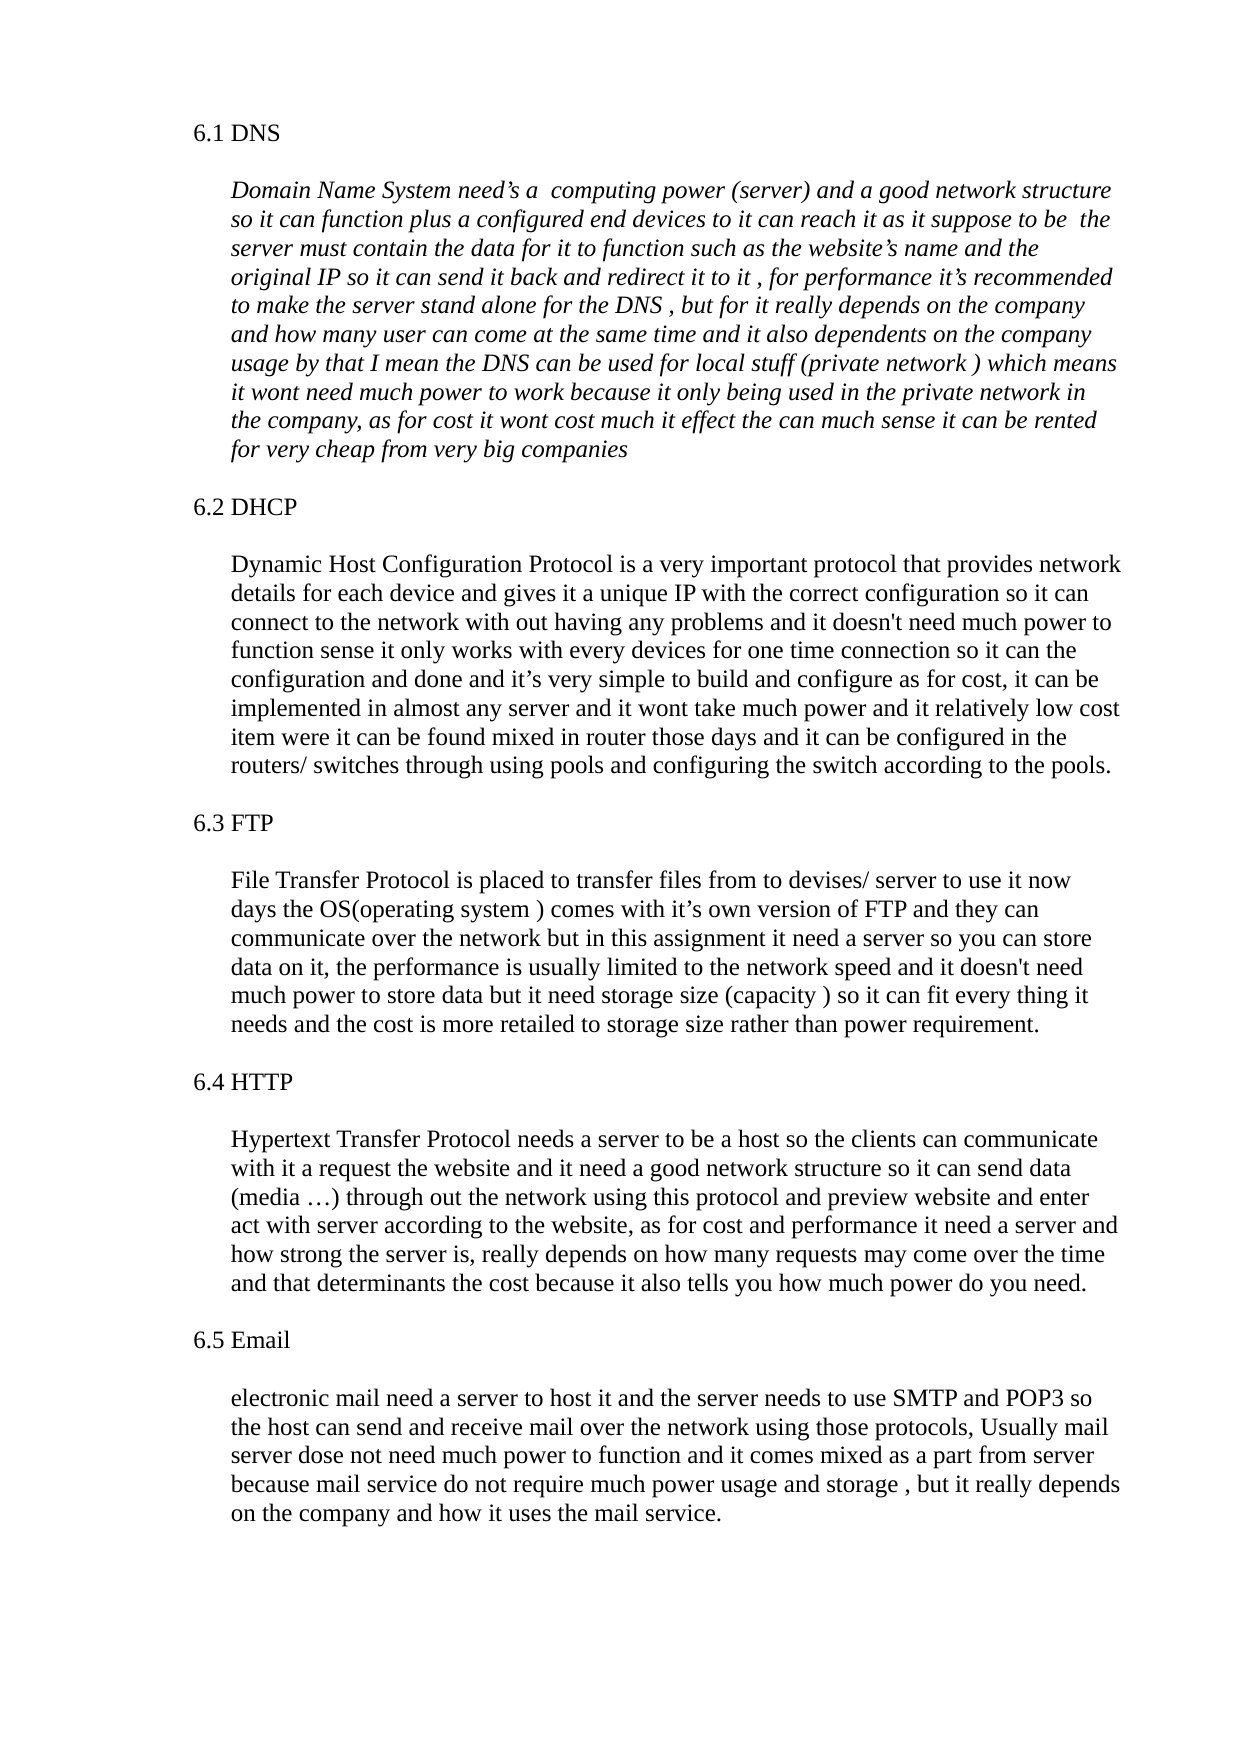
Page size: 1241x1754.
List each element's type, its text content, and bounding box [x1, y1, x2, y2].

list DHCP Dynamic Host Configuration Protocol is a very important protocol that provides network details for each device and gives it a unique IP with the correct configuration so it can connect to the network with out having any problems and it doesn't need much power to function sense it only works with every devices for one time connection so it can the configuration and done and it’s very simple to build and configure as for cost, it can be implemented in almost any server and it wont take much power and it relatively low cost item were it can be found mixed in router those days and it can be configured in the routers/ switches through using pools and configuring the switch according to the pools. [193, 492, 1122, 808]
list DNS Domain Name System need’s a computing power (server) and a good network structure so it can function plus a configured end devices to it can reach it as it suppose to be the server must contain the data for it to function such as the website’s name and the original IP so it can send it back and redirect it to it , for performance it’s recommended to make the server stand alone for the DNS , but for it really depends on the company and how many user can come at the same time and it also dependents on the company usage by that I mean the DNS can be used for local stuff (private network ) which means it wont need much power to work because it only being used in the private network in the company, as for cost it wont cost much it effect the can much sense it can be rented for very cheap from very big companies [193, 118, 1122, 492]
list Email electronic mail need a server to host it and the server needs to use SMTP and POP3 so the host can send and receive mail over the network using those protocols, Usually mail server dose not need much power to function and it comes mixed as a part from server because mail service do not require much power usage and storage , but it really depends on the company and how it uses the mail service. [193, 1326, 1122, 1556]
list HTTP Hypertext Transfer Protocol needs a server to be a host so the clients can communicate with it a request the website and it need a good network structure so it can send data (media …) through out the network using this protocol and preview website and enter act with server according to the website, as for cost and performance it need a server and how strong the server is, really depends on how many requests may come over the time and that determinants the cost because it also tells you how much power do you need. [193, 1067, 1122, 1326]
list FTP File Transfer Protocol is placed to transfer files from to devises/ server to use it now days the OS(operating system ) comes with it’s own version of FTP and they can communicate over the network but in this assignment it need a server so you can store data on it, the performance is usually limited to the network speed and it doesn't need much power to store data but it need storage size (capacity ) so it can fit every thing it needs and the cost is more retailed to storage size rather than power requirement. [193, 808, 1122, 1067]
